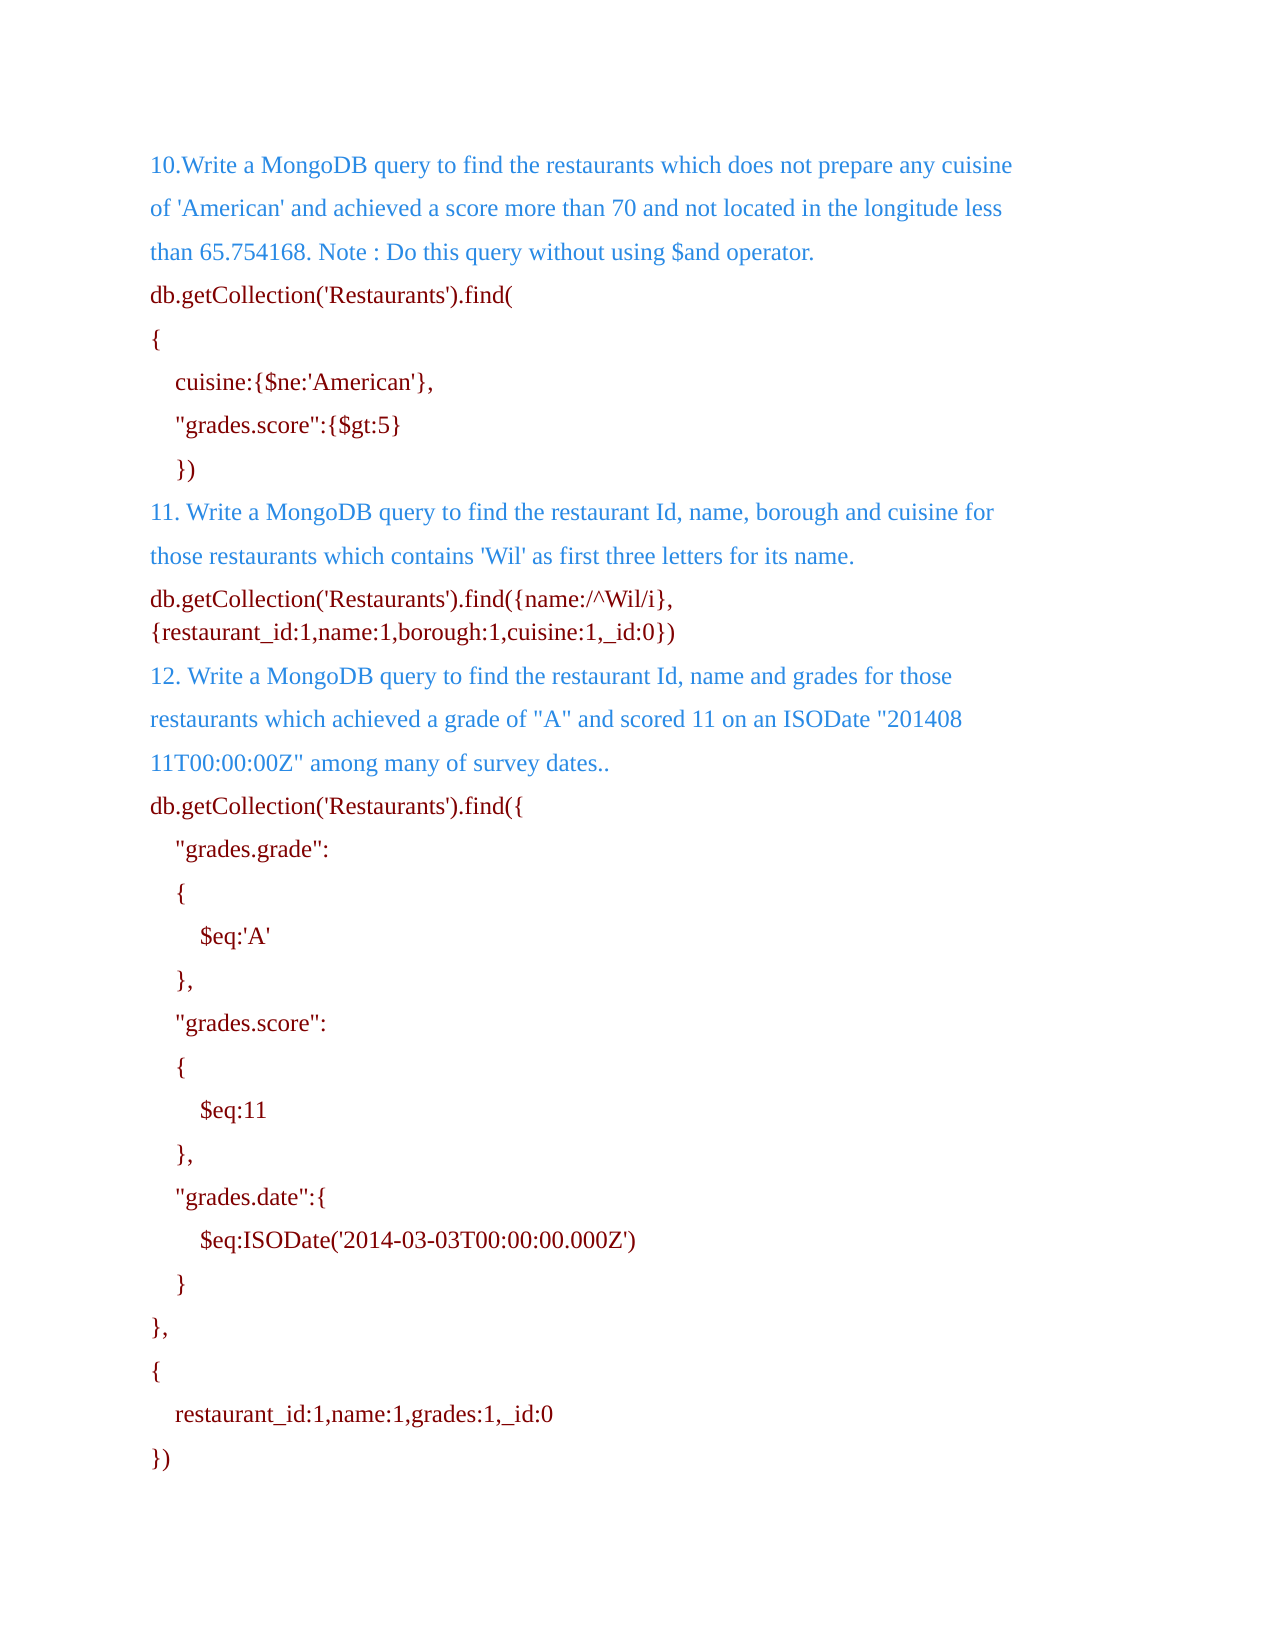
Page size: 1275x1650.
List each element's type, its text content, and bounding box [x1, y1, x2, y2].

text { [150, 1052, 1125, 1081]
text restaurants which achieved a grade of "A" and scored 11 on an ISODate "2014­08­ [150, 704, 1125, 733]
text { [150, 878, 1125, 907]
text $eq:11 [150, 1095, 1125, 1124]
text than ­65.754168. Note : Do this query without using $and operator. [150, 237, 1125, 266]
text those restaurants which contains 'Wil' as first three letters for its name. [150, 541, 1125, 570]
text }, [150, 965, 1125, 994]
text $eq:'A' [150, 921, 1125, 950]
text of 'American' and achieved a score more than 70 and not located in the longitude less [150, 193, 1125, 222]
text db.getCollection('Restaurants').find( [150, 280, 1125, 309]
text } [150, 1269, 1125, 1298]
text 12. Write a MongoDB query to find the restaurant Id, name and grades for those [150, 661, 1125, 689]
text 10.Write a MongoDB query to find the restaurants which does not prepare any cuisine [150, 150, 1125, 179]
text "grades.score": [150, 1008, 1125, 1037]
text 11. Write a MongoDB query to find the restaurant Id, name, borough and cuisine for [150, 497, 1125, 526]
text restaurant_id:1,name:1,grades:1,_id:0 [150, 1399, 1125, 1428]
text $eq:ISODate('2014-03-03T00:00:00.000Z') [150, 1226, 1125, 1254]
text }, [150, 1139, 1125, 1167]
text { [150, 1356, 1125, 1384]
text { [150, 324, 1125, 352]
text db.getCollection('Restaurants').find({name:/^Wil/i},{restaurant_id:1,name:1,borough:1,cuisine:1,_id:0}) [150, 584, 1125, 646]
text 11T00:00:00Z" among many of survey dates.. [150, 748, 1125, 776]
text db.getCollection('Restaurants').find({ [150, 791, 1125, 820]
text cuisine:{$ne:'American'}, [150, 367, 1125, 396]
text }, [150, 1312, 1125, 1341]
text }) [150, 454, 1125, 483]
text }) [150, 1443, 1125, 1471]
text "grades.score":{$gt:5} [150, 411, 1125, 439]
text "grades.date":{ [150, 1182, 1125, 1211]
text "grades.grade": [150, 834, 1125, 863]
